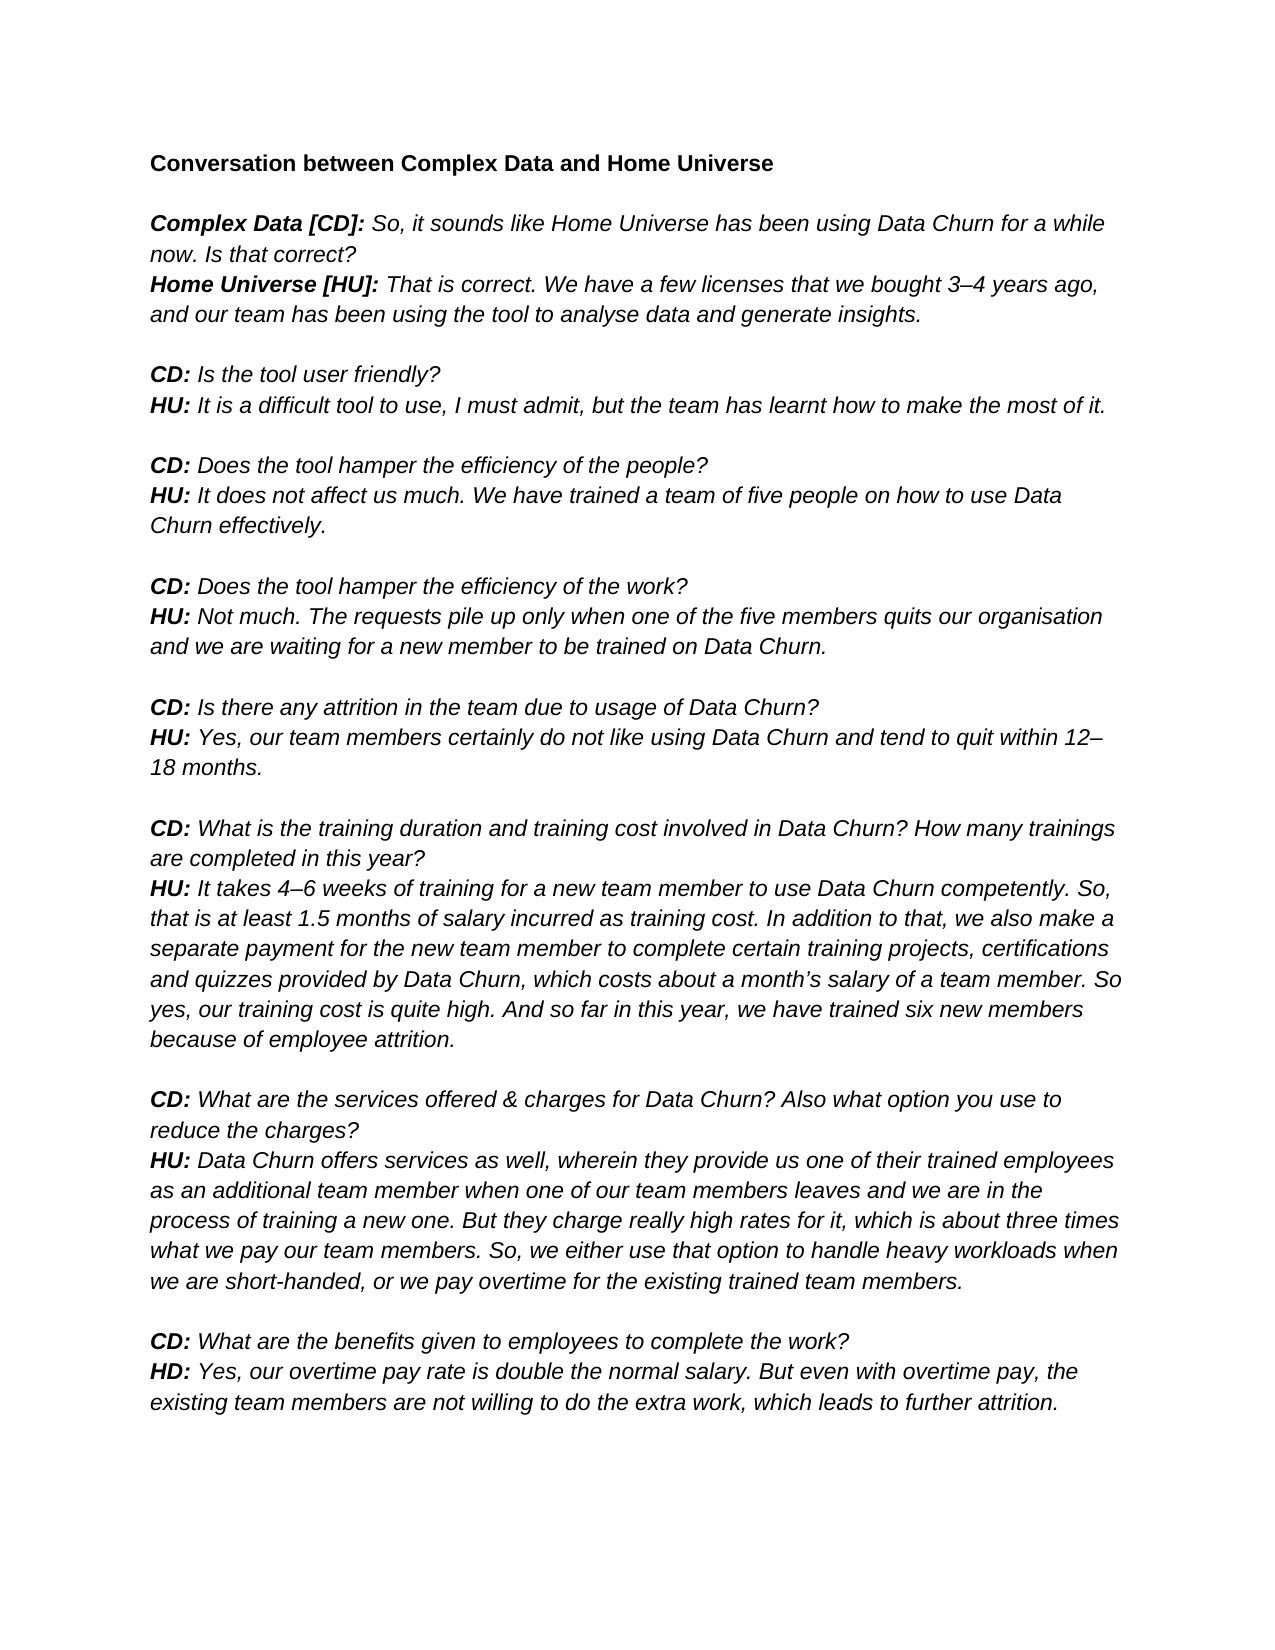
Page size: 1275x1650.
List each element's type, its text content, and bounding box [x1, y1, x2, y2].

text Home Universe [HU]: That is correct. We have a few licenses that we bought 3–4 years ago, and our team has been using the tool to analyse data and generate insights. [150, 271, 1125, 327]
text HU: Not much. The requests pile up only when one of the five members quits our organisation and we are waiting for a new member to be trained on Data Churn. [150, 603, 1125, 660]
text HU: Data Churn offers services as well, wherein they provide us one of their trained employees as an additional team member when one of our team members leaves and we are in the process of training a new one. But they charge really high rates for it, which is about three times what we pay our team members. So, we either use that option to handle heavy workloads when we are short-handed, or we pay overtime for the existing trained team members. [150, 1147, 1125, 1294]
text Complex Data [CD]: So, it sounds like Home Universe has been using Data Churn for a while now. Is that correct? [150, 210, 1125, 267]
text CD: Does the tool hamper the efficiency of the work? [150, 573, 1125, 599]
text HU: Yes, our team members certainly do not like using Data Churn and tend to quit within 12–18 months. [150, 724, 1125, 781]
text HU: It is a difficult tool to use, I must admit, but the team has learnt how to make the most of it. [150, 392, 1125, 418]
text CD: What is the training duration and training cost involved in Data Churn? How many trainings are completed in this year? [150, 814, 1125, 871]
text CD: Does the tool hamper the efficiency of the people? [150, 452, 1125, 478]
text CD: Is there any attrition in the team due to usage of Data Churn? [150, 694, 1125, 720]
text HU: It does not affect us much. We have trained a team of five people on how to use Data Churn effectively. [150, 482, 1125, 539]
text Conversation between Complex Data and Home Universe [150, 150, 1125, 176]
text HU: It takes 4–6 weeks of training for a new team member to use Data Churn competently. So, that is at least 1.5 months of salary incurred as training cost. In addition to that, we also make a separate payment for the new team member to complete certain training projects, certifications and quizzes provided by Data Churn, which costs about a month’s salary of a team member. So yes, our training cost is quite high. And so far in this year, we have trained six new members because of employee attrition. [150, 875, 1125, 1052]
text CD: What are the services offered & charges for Data Churn? Also what option you use to reduce the charges? [150, 1086, 1125, 1143]
text CD: What are the benefits given to employees to complete the work? [150, 1328, 1125, 1354]
text CD: Is the tool user friendly? [150, 361, 1125, 388]
text HD: Yes, our overtime pay rate is double the normal salary. But even with overtime pay, the existing team members are not willing to do the extra work, which leads to further attrition. [150, 1358, 1125, 1415]
